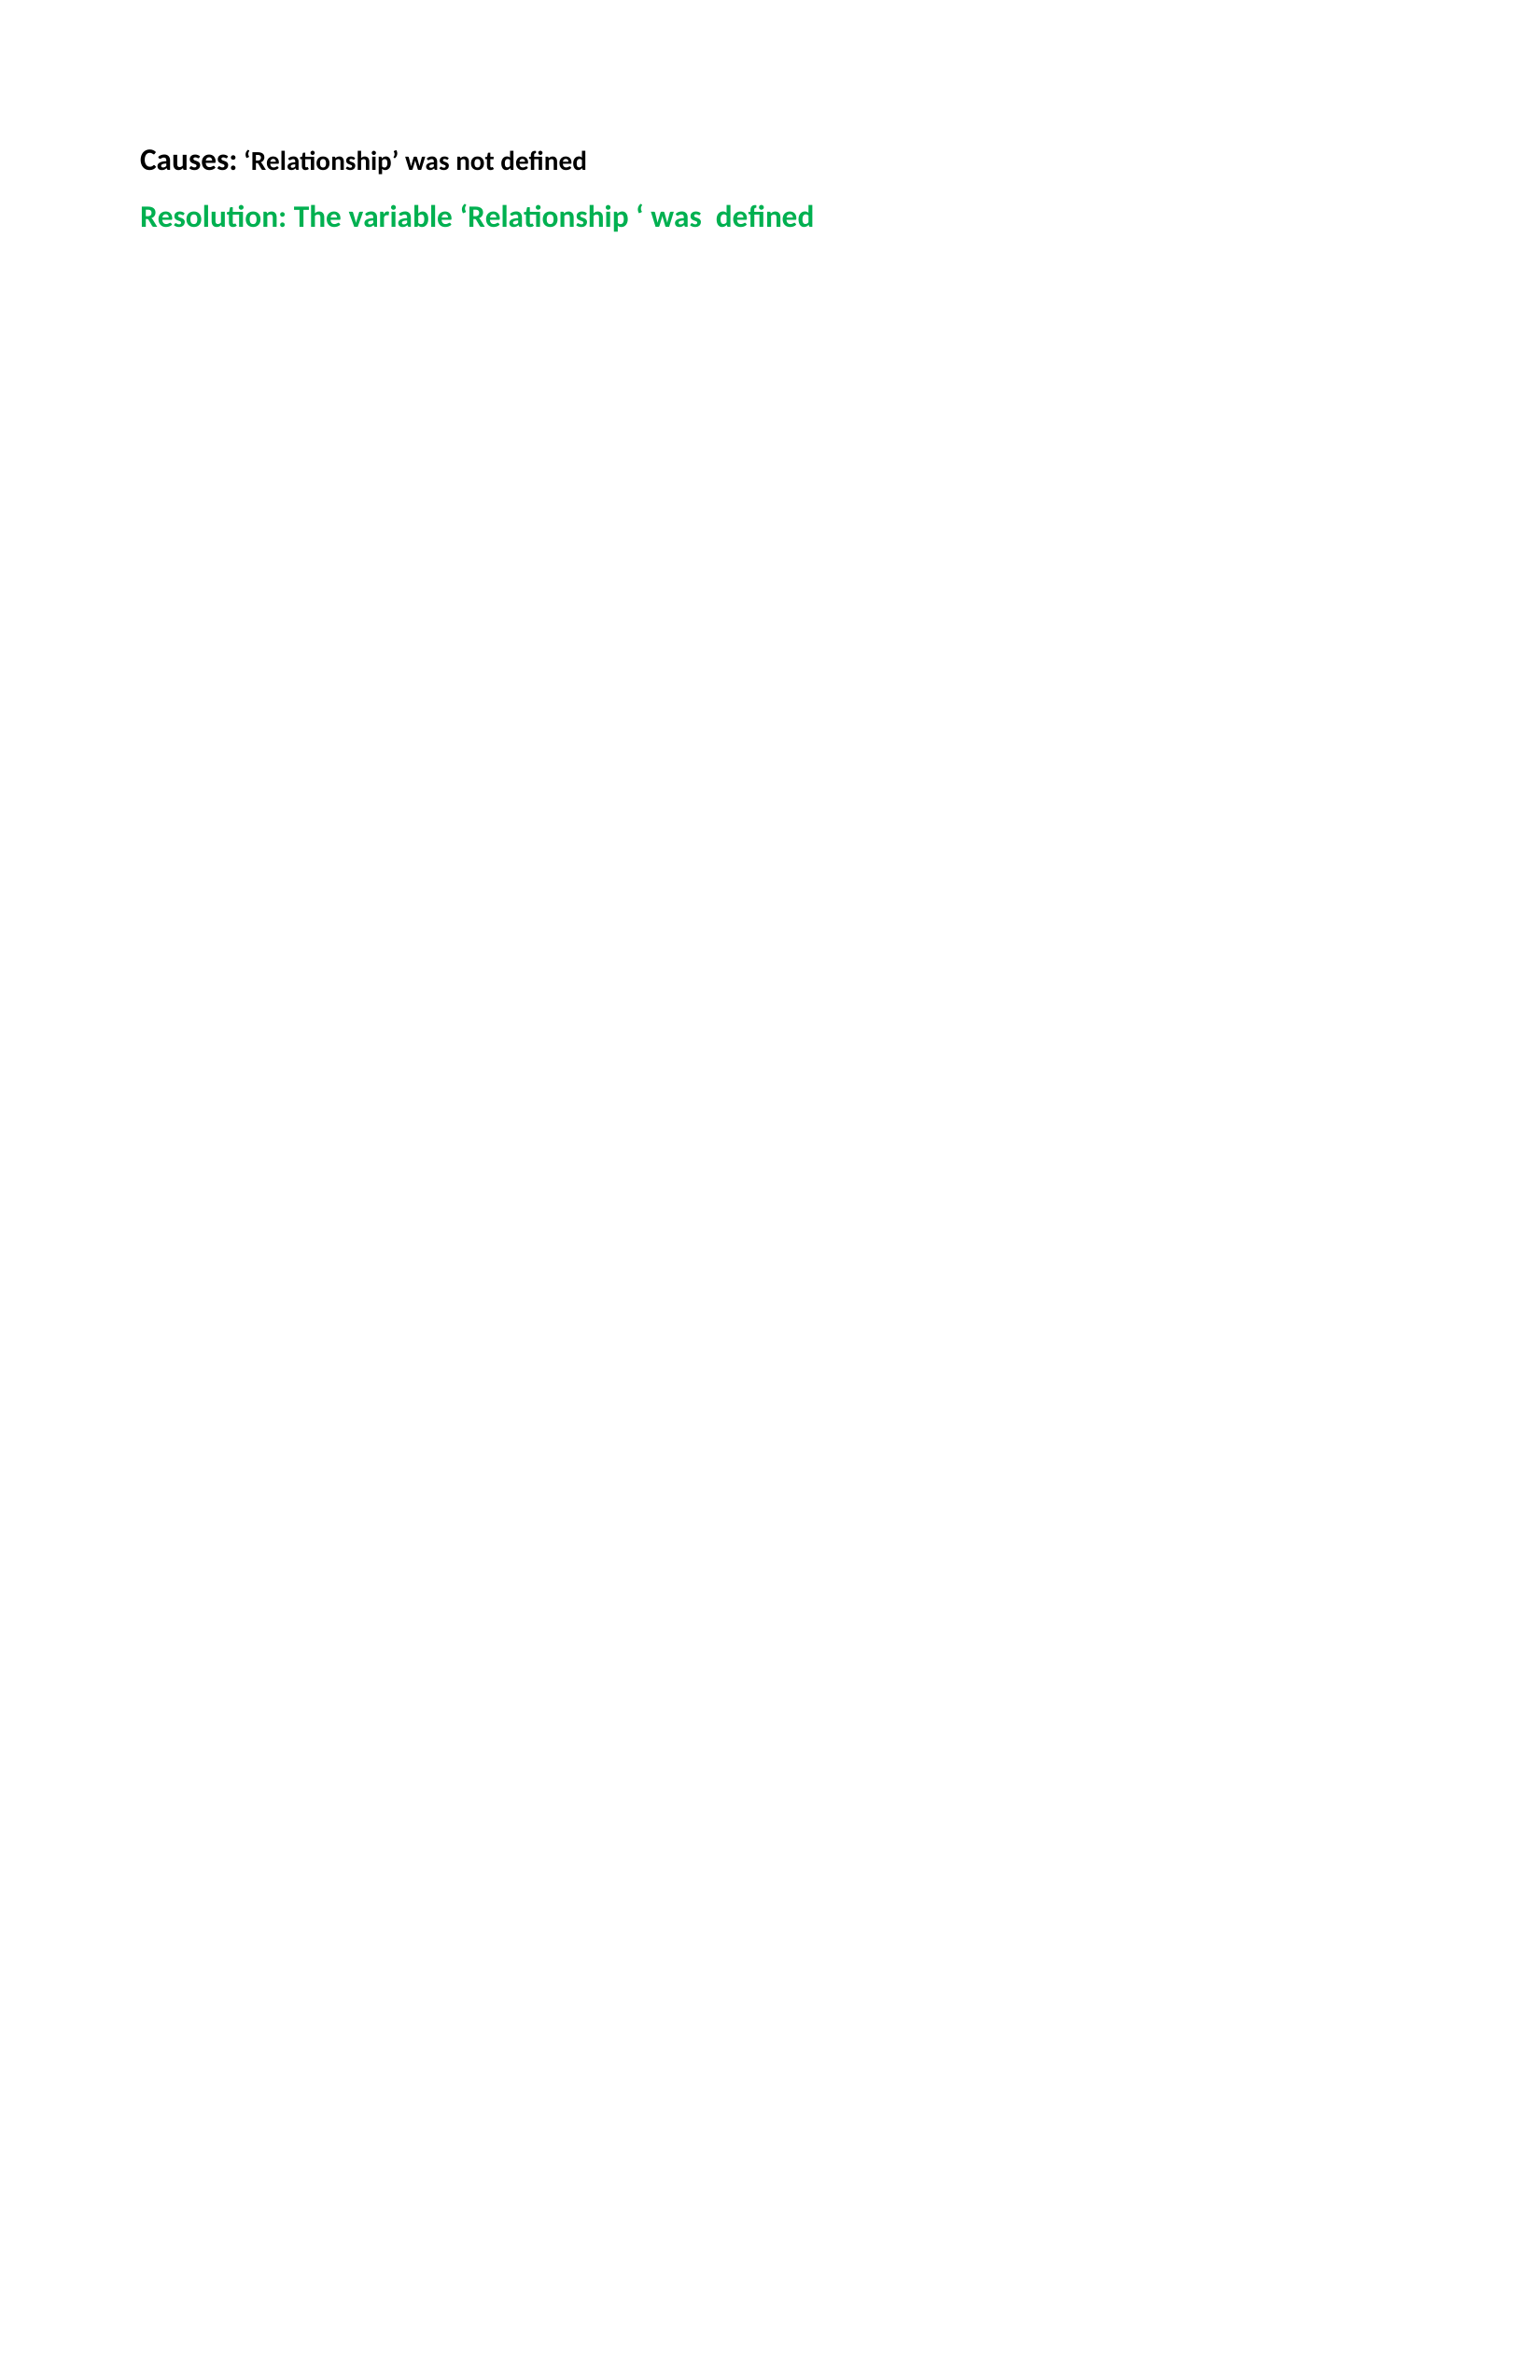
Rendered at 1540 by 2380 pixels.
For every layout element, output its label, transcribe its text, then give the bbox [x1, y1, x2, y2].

text Causes: ‘Relationship’ was not defined [140, 140, 1400, 178]
text Resolution: The variable ‘Relationship ‘ was defined [140, 197, 1400, 234]
